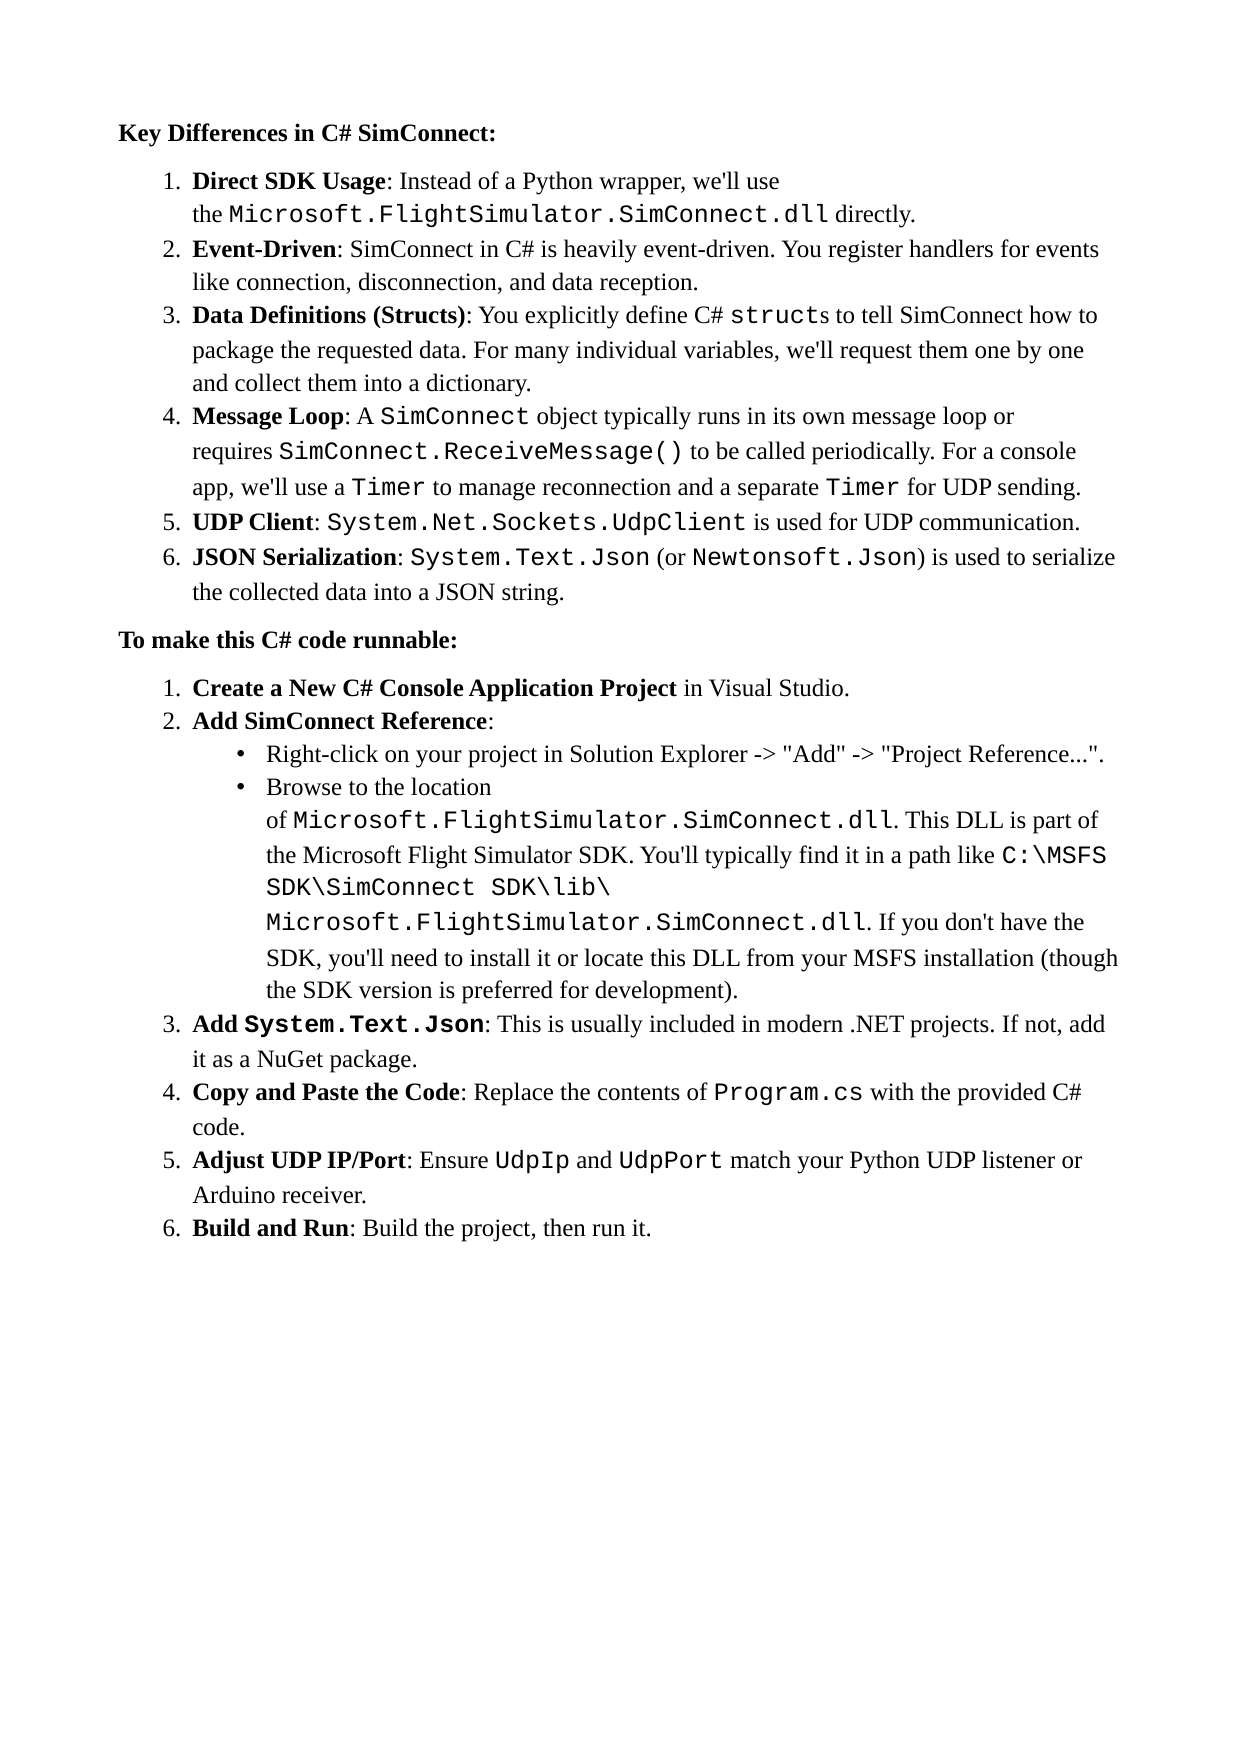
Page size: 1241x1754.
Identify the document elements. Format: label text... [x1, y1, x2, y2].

list Event-Driven: SimConnect in C# is heavily event-driven. You register handlers for events like connection, disconnection, and data reception. [162, 234, 1122, 296]
list Create a New C# Console Application Project in Visual Studio. [162, 673, 1122, 701]
text Key Differences in C# SimConnect: [118, 118, 1122, 147]
list Add System.Text.Json: This is usually included in modern .NET projects. If not, add it as a NuGet package. [162, 1009, 1122, 1072]
list JSON Serialization: System.Text.Json (or Newtonsoft.Json) is used to serialize the collected data into a JSON string. [162, 542, 1122, 606]
list Build and Run: Build the project, then run it. [162, 1213, 1122, 1242]
list UDP Client: System.Net.Sockets.UdpClient is used for UDP communication. [162, 507, 1122, 538]
list Message Loop: A SimConnect object typically runs in its own message loop or requires SimConnect.ReceiveMessage() to be called periodically. For a console app, we'll use a Timer to manage reconnection and a separate Timer for UDP sending. [162, 401, 1122, 502]
list Adjust UDP IP/Port: Ensure UdpIp and UdpPort match your Python UDP listener or Arduino receiver. [162, 1145, 1122, 1209]
list Browse to the location of Microsoft.FlightSimulator.SimConnect.dll. This DLL is part of the Microsoft Flight Simulator SDK. You'll typically find it in a path like C:\MSFS SDK\SimConnect SDK\lib\Microsoft.FlightSimulator.SimConnect.dll. If you don't have the SDK, you'll need to install it or locate this DLL from your MSFS installation (though the SDK version is preferred for development). [236, 772, 1122, 1004]
text To make this C# code runnable: [118, 625, 1122, 654]
list Data Definitions (Structs): You explicitly define C# structs to tell SimConnect how to package the requested data. For many individual variables, we'll request them one by one and collect them into a dictionary. [162, 300, 1122, 397]
list Add SimConnect Reference: [162, 706, 1122, 734]
list Copy and Paste the Code: Replace the contents of Program.cs with the provided C# code. [162, 1077, 1122, 1141]
list Right-click on your project in Solution Explorer -> "Add" -> "Project Reference...". [236, 739, 1122, 767]
list Direct SDK Usage: Instead of a Python wrapper, we'll use the Microsoft.FlightSimulator.SimConnect.dll directly. [162, 166, 1122, 229]
